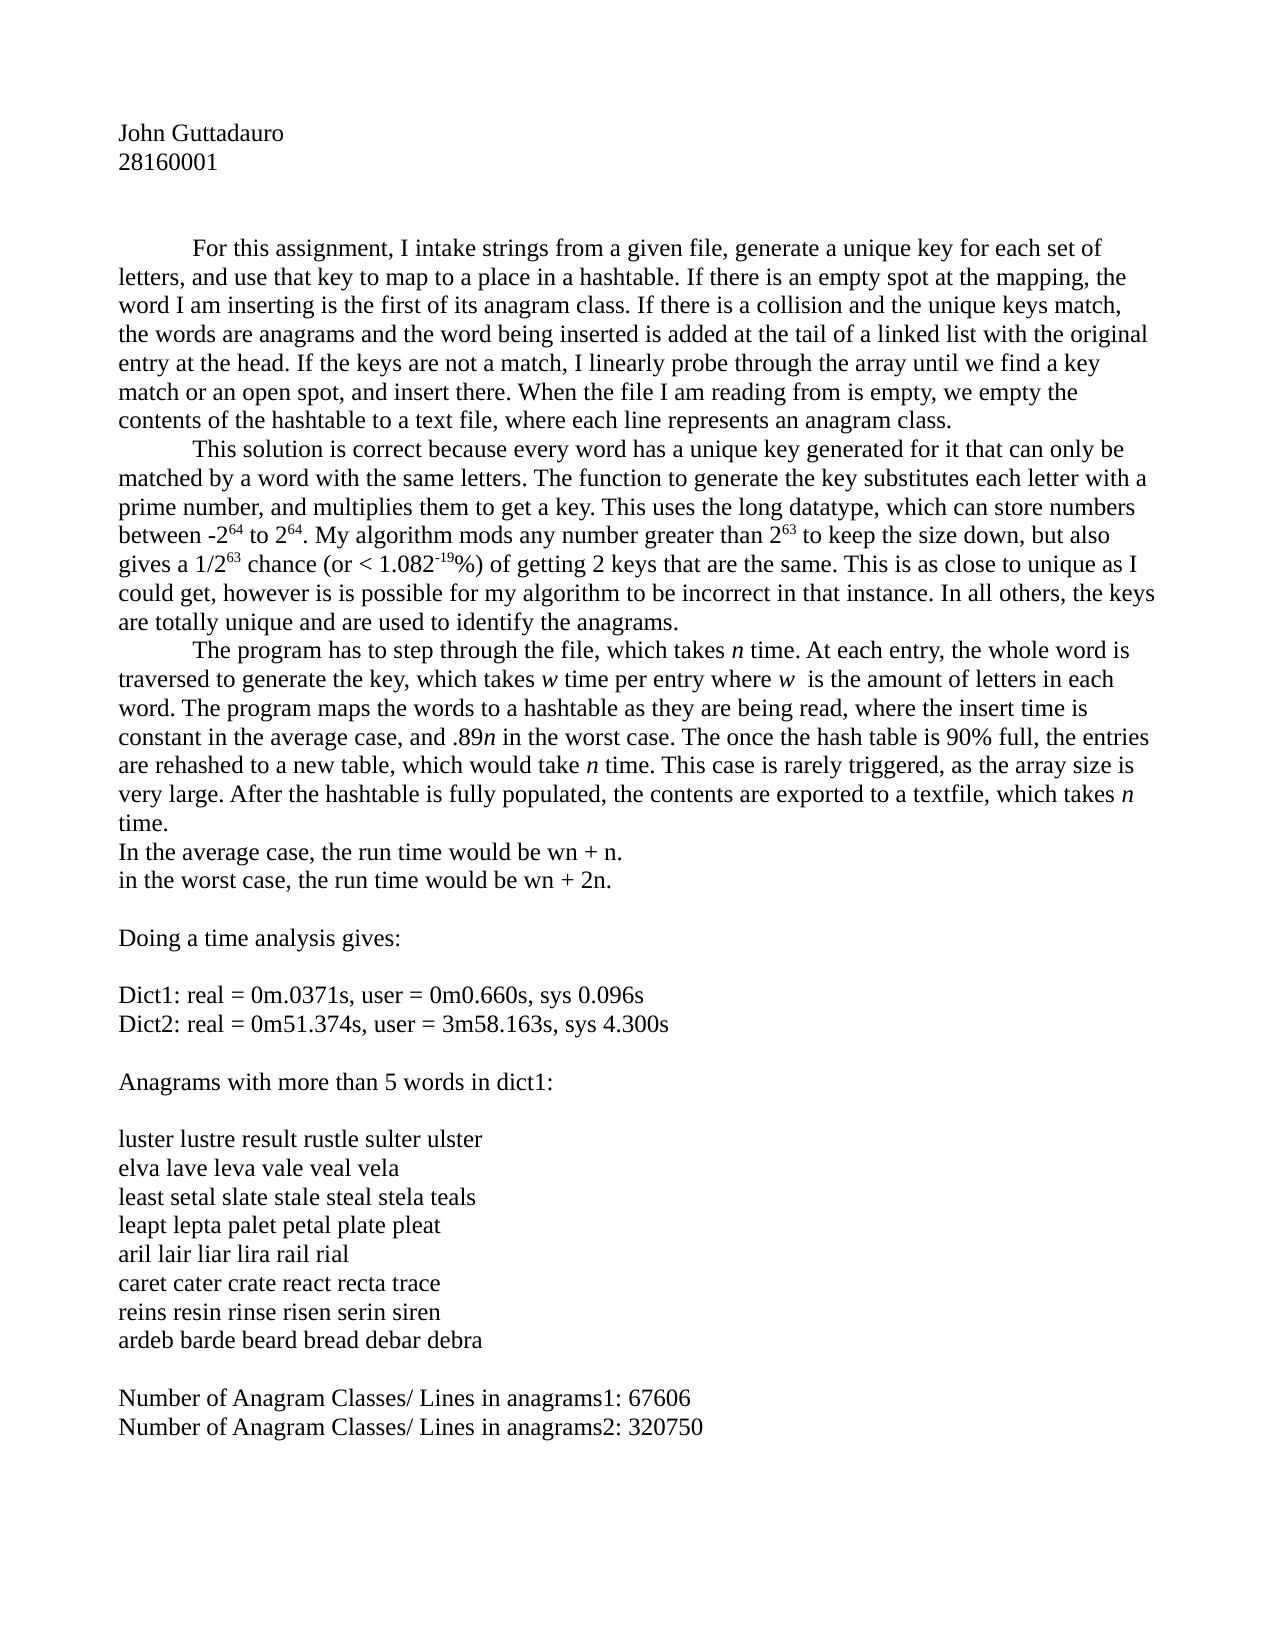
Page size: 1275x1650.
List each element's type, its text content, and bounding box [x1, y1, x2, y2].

text caret cater crate react recta trace [118, 1268, 1157, 1297]
text For this assignment, I intake strings from a given file, generate a unique key for each set of letters, and use that key to map to a place in a hashtable. If there is an empty spot at the mapping, the word I am inserting is the first of its anagram class. If there is a collision and the unique keys match, the words are anagrams and the word being inserted is added at the tail of a linked list with the original entry at the head. If the keys are not a match, I linearly probe through the array until we find a key match or an open spot, and insert there. When the file I am reading from is empty, we empty the contents of the hashtable to a text file, where each line represents an anagram class. [118, 233, 1157, 434]
text Doing a time analysis gives: [118, 923, 1157, 952]
text Dict1: real = 0m.0371s, user = 0m0.660s, sys 0.096s [118, 981, 1157, 1009]
text Dict2: real = 0m51.374s, user = 3m58.163s, sys 4.300s [118, 1009, 1157, 1038]
text Number of Anagram Classes/ Lines in anagrams1: 67606 [118, 1383, 1157, 1412]
text John Guttadauro [118, 118, 1157, 147]
text elva lave leva vale veal vela [118, 1153, 1157, 1182]
text The program has to step through the file, which takes n time. At each entry, the whole word is traversed to generate the key, which takes w time per entry where w is the amount of letters in each word. The program maps the words to a hashtable as they are being read, where the insert time is constant in the average case, and .89n in the worst case. The once the hash table is 90% full, the entries are rehashed to a new table, which would take n time. This case is rarely triggered, as the array size is very large. After the hashtable is fully populated, the contents are exported to a textfile, which takes n time. [118, 636, 1157, 837]
text reins resin rinse risen serin siren [118, 1297, 1157, 1326]
text luster lustre result rustle sulter ulster [118, 1124, 1157, 1153]
text 28160001 [118, 147, 1157, 176]
text in the worst case, the run time would be wn + 2n. [118, 866, 1157, 894]
text least setal slate stale steal stela teals [118, 1182, 1157, 1211]
text ardeb barde beard bread debar debra [118, 1326, 1157, 1354]
text In the average case, the run time would be wn + n. [118, 837, 1157, 866]
text leapt lepta palet petal plate pleat [118, 1211, 1157, 1239]
text Number of Anagram Classes/ Lines in anagrams2: 320750 [118, 1412, 1157, 1441]
text Anagrams with more than 5 words in dict1: [118, 1067, 1157, 1096]
text This solution is correct because every word has a unique key generated for it that can only be matched by a word with the same letters. The function to generate the key substitutes each letter with a prime number, and multiplies them to get a key. This uses the long datatype, which can store numbers between -264 to 264. My algorithm mods any number greater than 263 to keep the size down, but also gives a 1/263 chance (or < 1.082-19%) of getting 2 keys that are the same. This is as close to unique as I could get, however is is possible for my algorithm to be incorrect in that instance. In all others, the keys are totally unique and are used to identify the anagrams. [118, 434, 1157, 636]
text aril lair liar lira rail rial [118, 1239, 1157, 1268]
